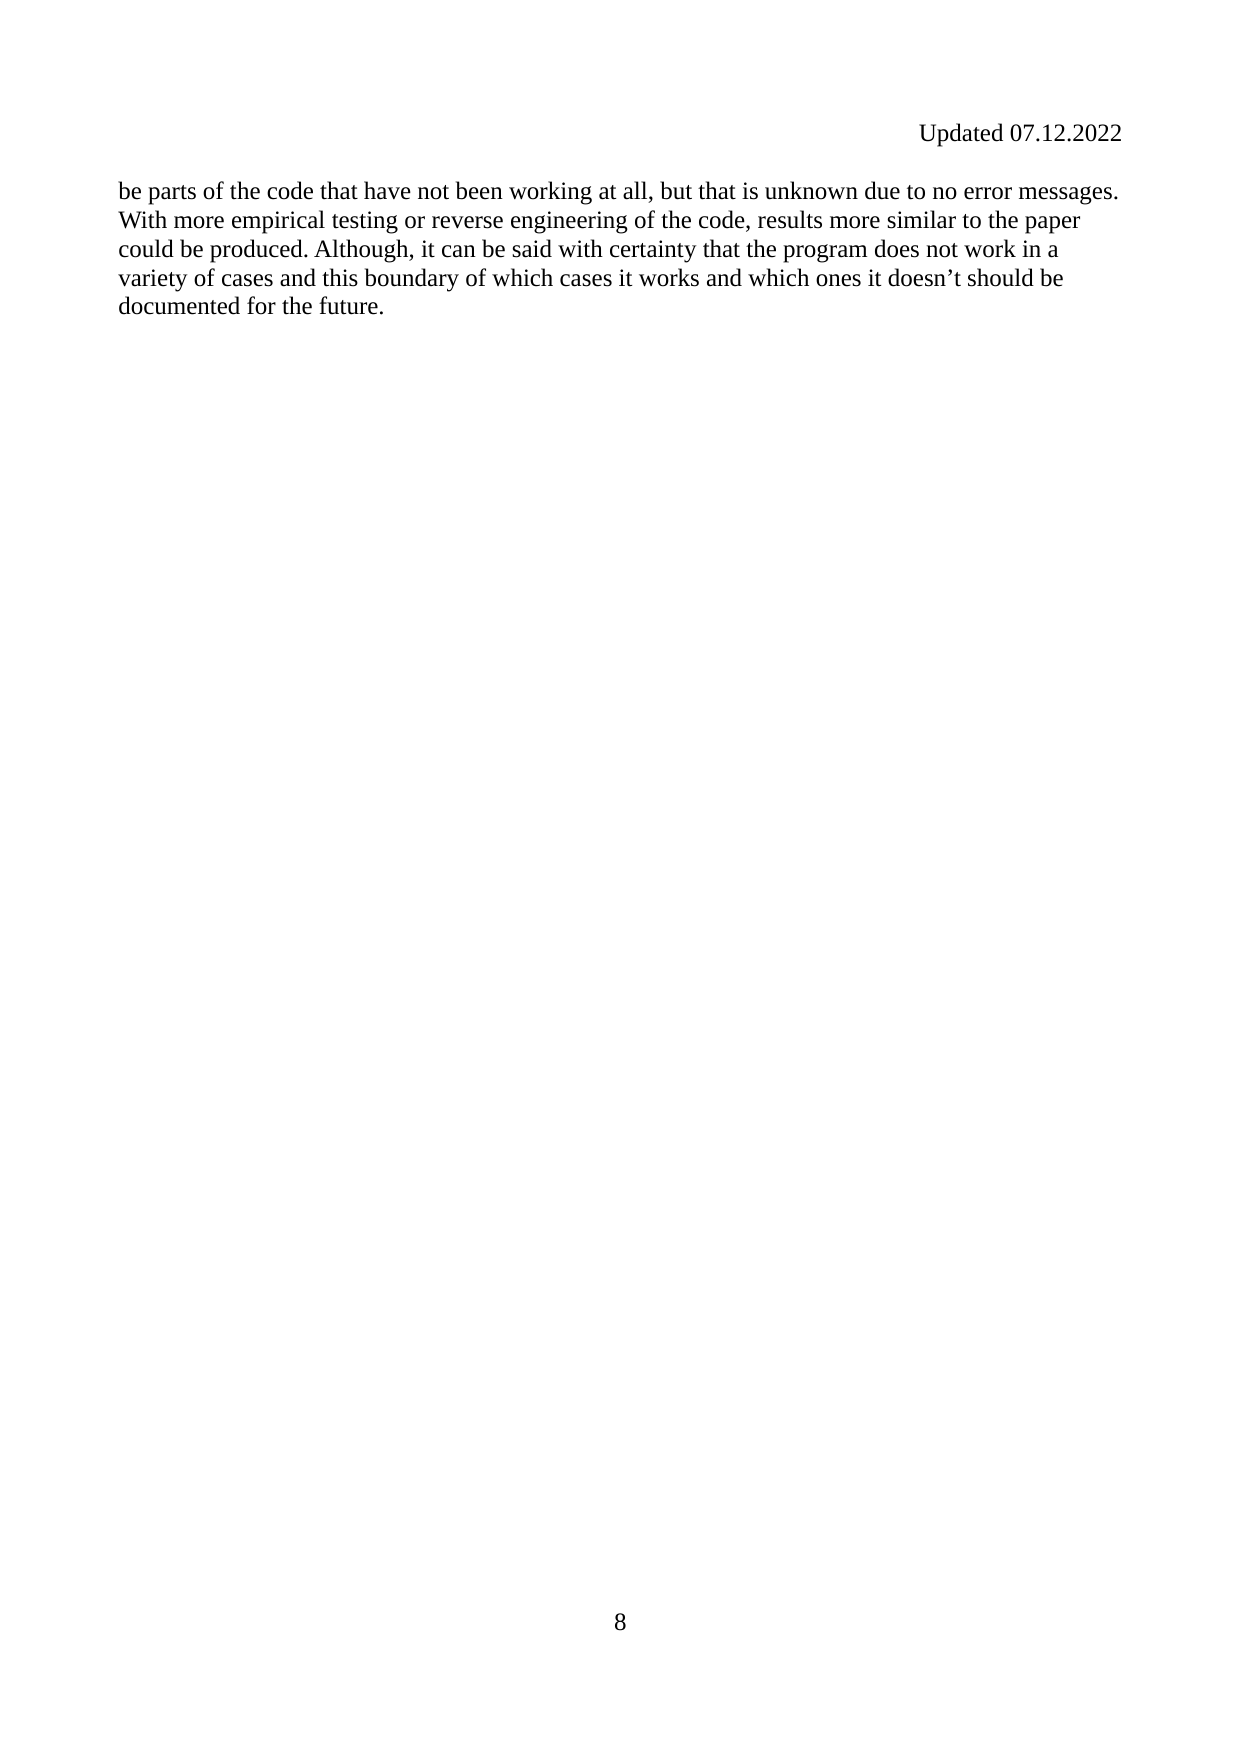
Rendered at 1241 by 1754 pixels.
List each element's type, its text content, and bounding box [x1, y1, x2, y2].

text be parts of the code that have not been working at all, but that is unknown due to no error messages. With more empirical testing or reverse engineering of the code, results more similar to the paper could be produced. Although, it can be said with certainty that the program does not work in a variety of cases and this boundary of which cases it works and which ones it doesn’t should be documented for the future. [118, 176, 1122, 320]
